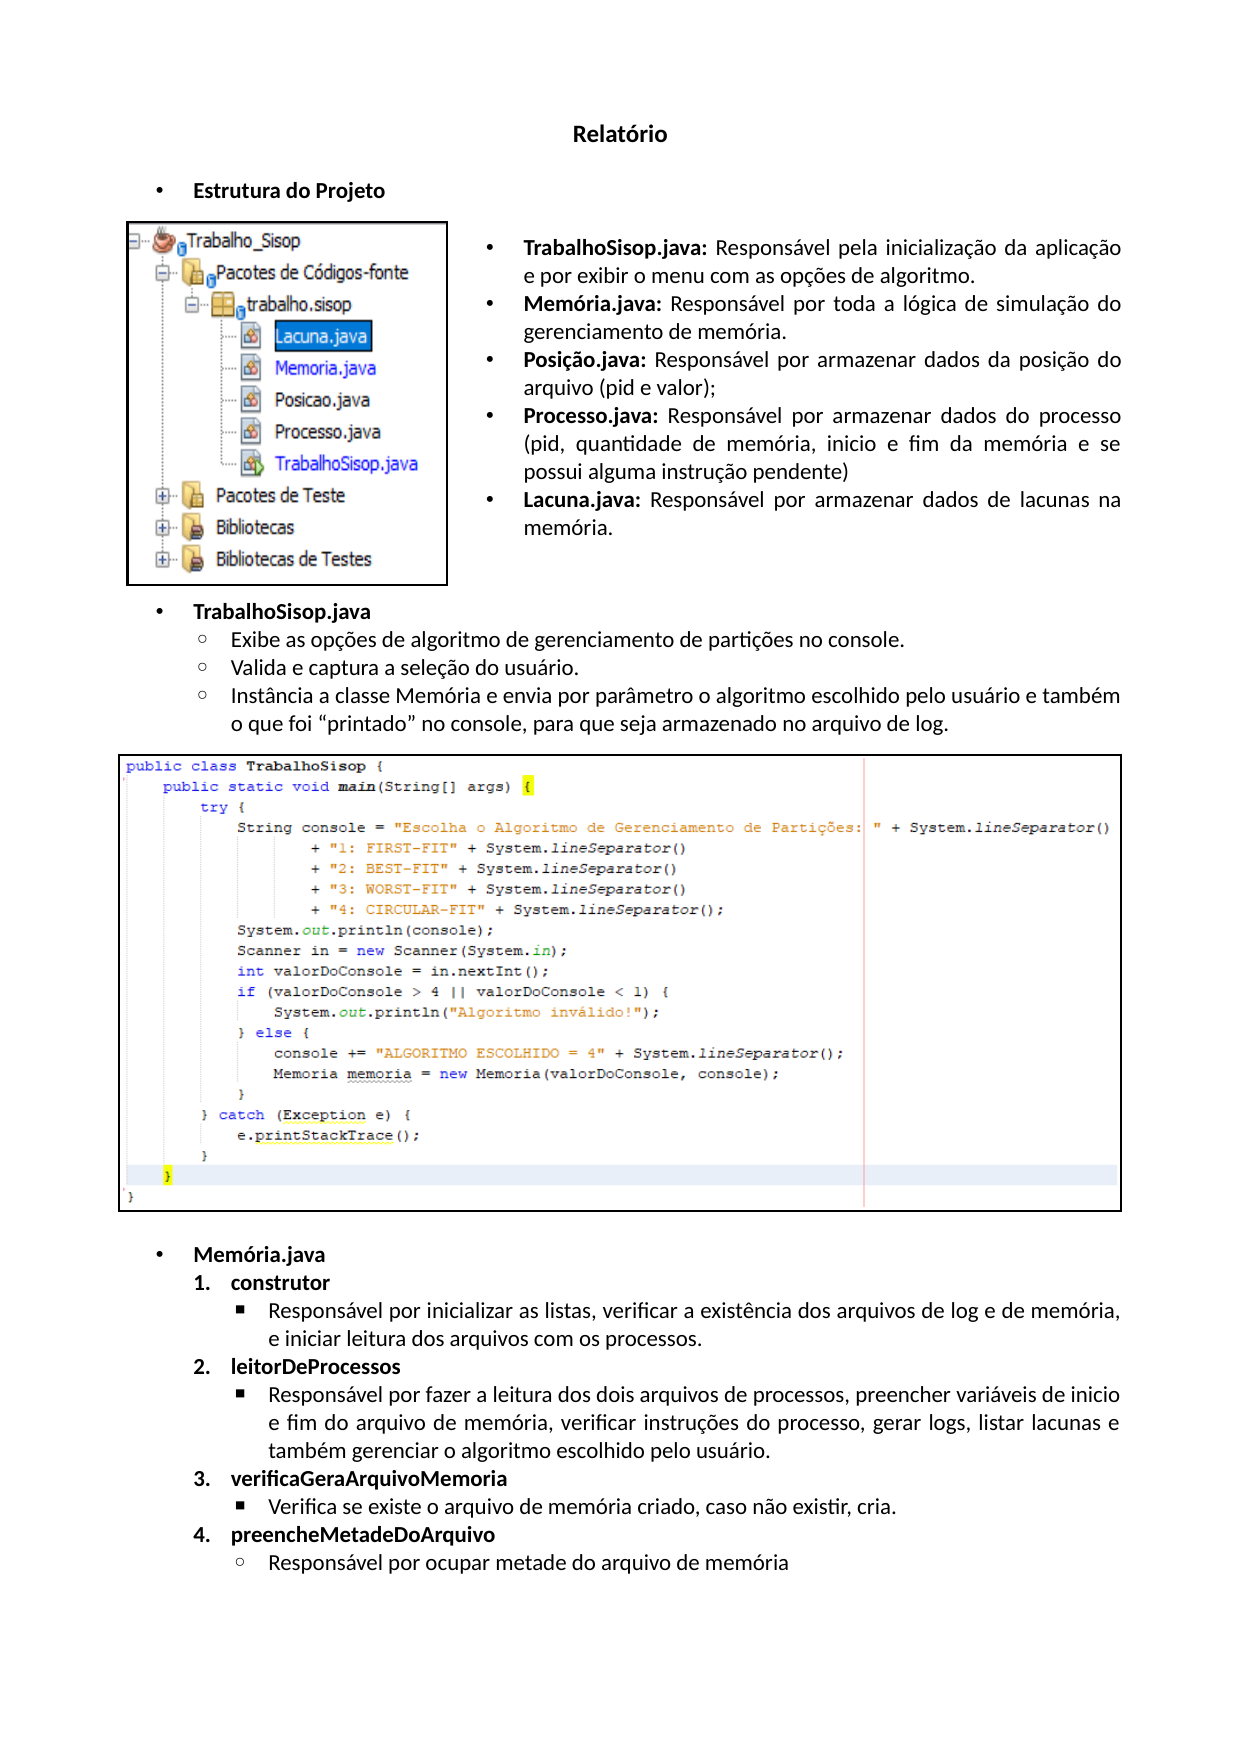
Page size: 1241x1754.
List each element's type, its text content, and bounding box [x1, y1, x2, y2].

list Estrutura do Projeto [156, 177, 1122, 205]
list Exibe as opções de algoritmo de gerenciamento de partições no console. [193, 625, 1122, 653]
list Responsável por inicializar as listas, verificar a existência dos arquivos de log e de memória, e iniciar leitura dos arquivos com os processos. [231, 1296, 1122, 1352]
picture [129, 223, 446, 584]
list Processo.java: Responsável por armazenar dados do processo (pid, quantidade de memória, inicio e fim da memória e se possui alguma instrução pendente) [448, 401, 1122, 485]
list TrabalhoSisop.java: Responsável pela inicialização da aplicação e por exibir o menu com as opções de algoritmo. [448, 233, 1122, 289]
list preencheMetadeDoArquivo [193, 1520, 1122, 1548]
list Responsável por fazer a leitura dos dois arquivos de processos, preencher variáveis de inicio e fim do arquivo de memória, verificar instruções do processo, gerar logs, listar lacunas e também gerenciar o algoritmo escolhido pelo usuário. [231, 1380, 1122, 1464]
text Relatório [118, 118, 1122, 149]
list construtor [193, 1268, 1122, 1296]
list Memória.java: Responsável por toda a lógica de simulação do gerenciamento de memória. [448, 289, 1122, 345]
list Verifica se existe o arquivo de memória criado, caso não existir, cria. [231, 1492, 1122, 1520]
list Lacuna.java: Responsável por armazenar dados de lacunas na memória. [448, 485, 1122, 541]
picture [123, 758, 1118, 1207]
list TrabalhoSisop.java [156, 597, 1122, 625]
list Valida e captura a seleção do usuário. [193, 653, 1122, 681]
list Instância a classe Memória e envia por parâmetro o algoritmo escolhido pelo usuário e também o que foi “printado” no console, para que seja armazenado no arquivo de log. [193, 681, 1122, 737]
list Posição.java: Responsável por armazenar dados da posição do arquivo (pid e valor); [448, 345, 1122, 401]
list Memória.java [156, 1240, 1122, 1268]
list Responsável por ocupar metade do arquivo de memória [231, 1548, 1122, 1576]
list verificaGeraArquivoMemoria [193, 1464, 1122, 1492]
list leitorDeProcessos [193, 1352, 1122, 1380]
